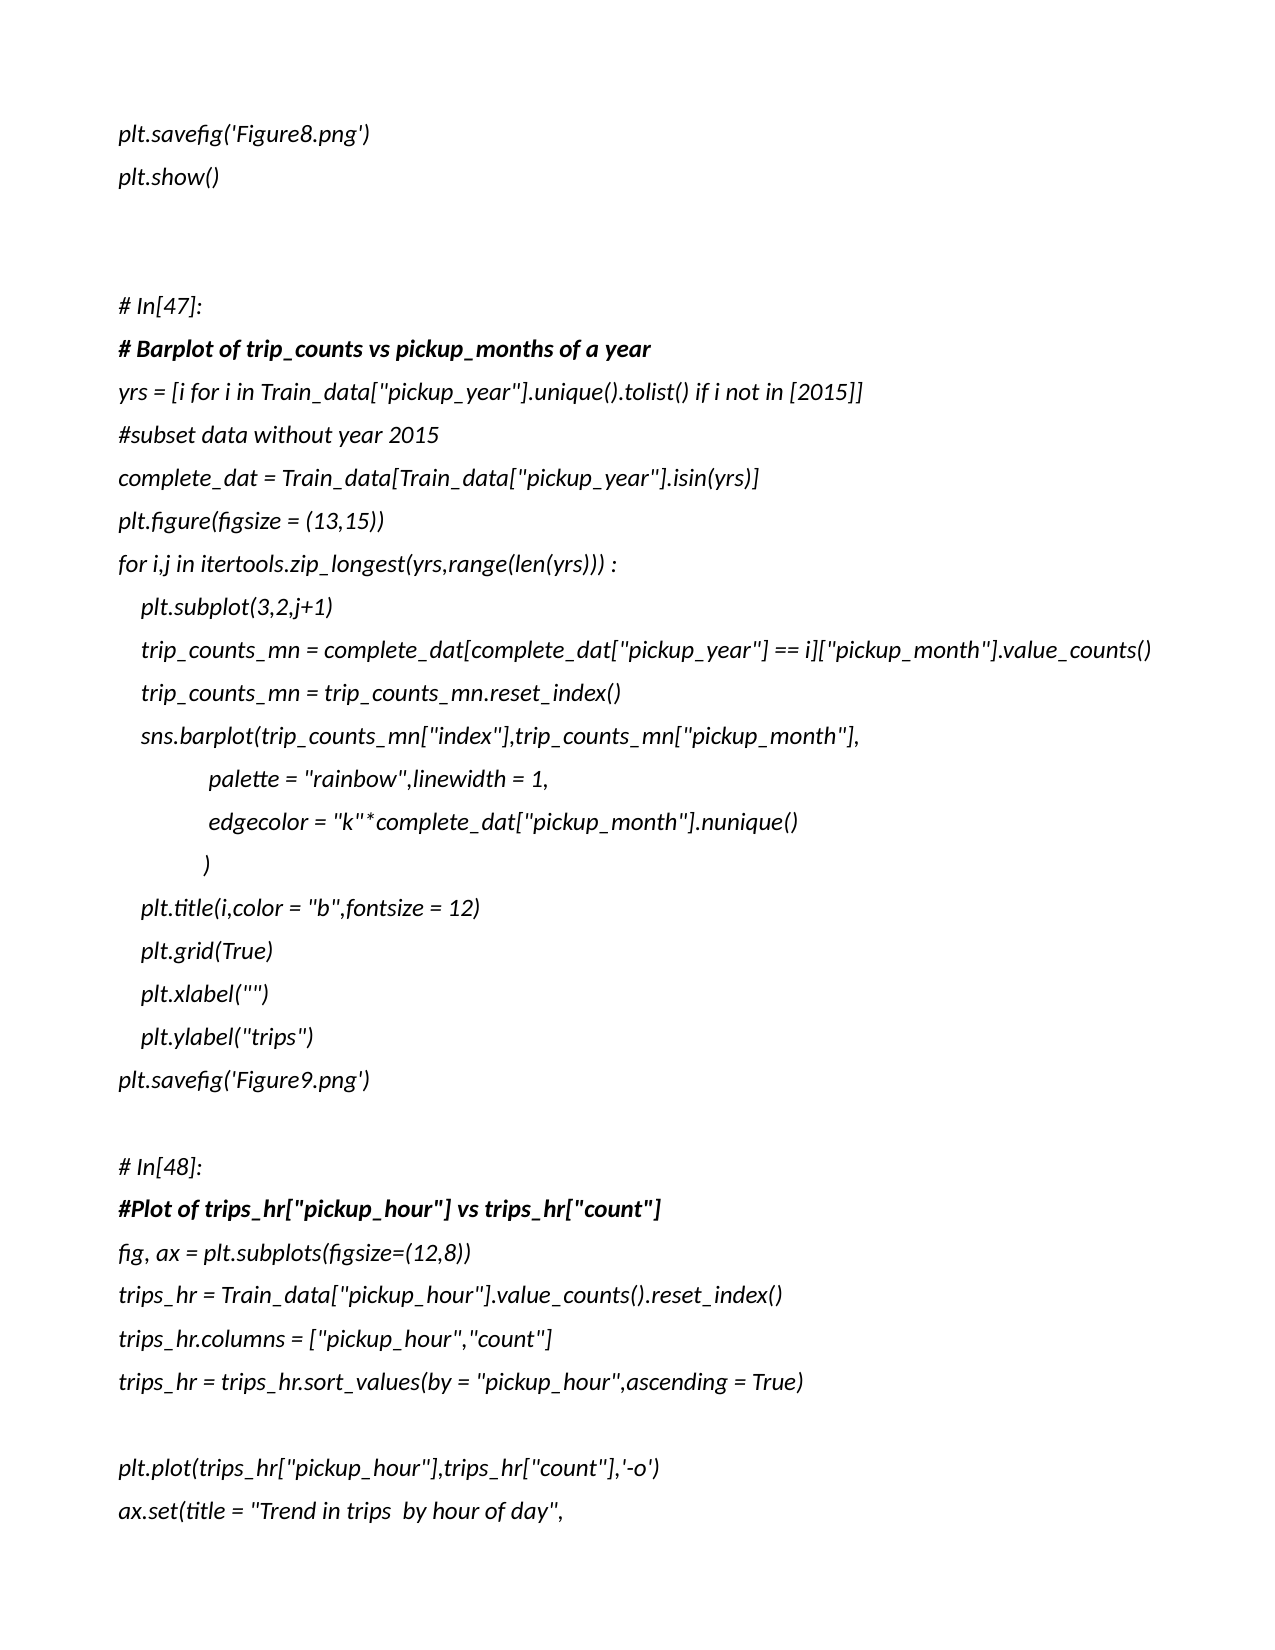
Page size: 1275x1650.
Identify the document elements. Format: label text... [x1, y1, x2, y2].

text ax.set(title = "Trend in trips by hour of day", [118, 1495, 1157, 1525]
text #subset data without year 2015 [118, 419, 1157, 450]
text sns.barplot(trip_counts_mn["index"],trip_counts_mn["pickup_month"], [118, 720, 1157, 751]
text trip_counts_mn = trip_counts_mn.reset_index() [118, 677, 1157, 708]
text palette = "rainbow",linewidth = 1, [118, 763, 1157, 794]
text # Barplot of trip_counts vs pickup_months of a year [118, 333, 1157, 364]
text plt.savefig('Figure9.png') [118, 1064, 1157, 1095]
text plt.xlabel("") [118, 978, 1157, 1009]
text plt.grid(True) [118, 936, 1157, 966]
text trips_hr = Train_data["pickup_hour"].value_counts().reset_index() [118, 1280, 1157, 1310]
text # In[47]: [118, 290, 1157, 321]
text # In[48]: [118, 1151, 1157, 1181]
text plt.savefig('Figure8.png') [118, 118, 1157, 149]
text complete_dat = Train_data[Train_data["pickup_year"].isin(yrs)] [118, 462, 1157, 493]
text ) [118, 849, 1157, 880]
text plt.title(i,color = "b",fontsize = 12) [118, 892, 1157, 923]
text plt.plot(trips_hr["pickup_hour"],trips_hr["count"],'-o') [118, 1452, 1157, 1482]
text plt.show() [118, 161, 1157, 192]
text fig, ax = plt.subplots(figsize=(12,8)) [118, 1237, 1157, 1267]
text for i,j in itertools.zip_longest(yrs,range(len(yrs))) : [118, 548, 1157, 579]
text plt.subplot(3,2,j+1) [118, 591, 1157, 622]
text trips_hr.columns = ["pickup_hour","count"] [118, 1323, 1157, 1353]
text plt.ylabel("trips") [118, 1022, 1157, 1052]
text #Plot of trips_hr["pickup_hour"] vs trips_hr["count"] [118, 1194, 1157, 1224]
text trip_counts_mn = complete_dat[complete_dat["pickup_year"] == i]["pickup_month"].value_counts() [118, 634, 1157, 665]
text yrs = [i for i in Train_data["pickup_year"].unique().tolist() if i not in [2015]] [118, 376, 1157, 407]
text trips_hr = trips_hr.sort_values(by = "pickup_hour",ascending = True) [118, 1366, 1157, 1396]
text edgecolor = "k"*complete_dat["pickup_month"].nunique() [118, 806, 1157, 837]
text plt.figure(figsize = (13,15)) [118, 505, 1157, 536]
